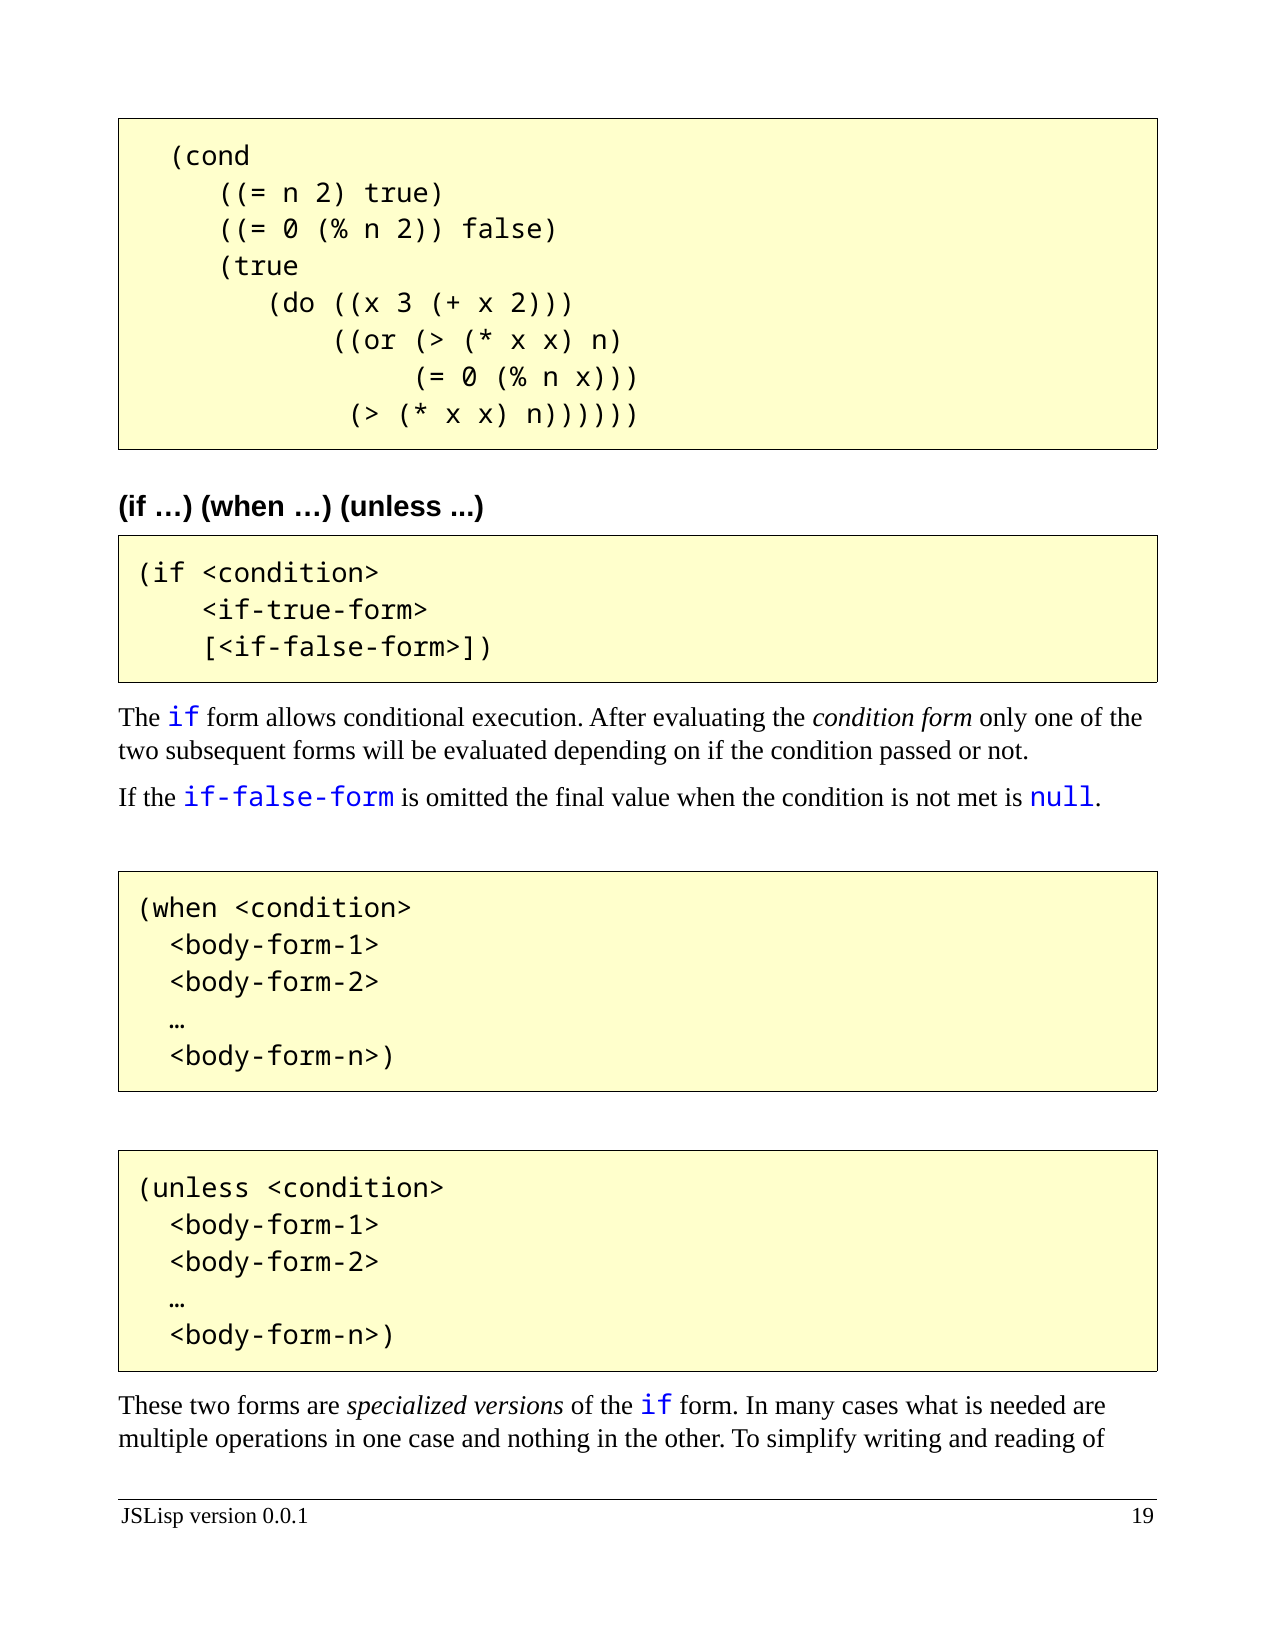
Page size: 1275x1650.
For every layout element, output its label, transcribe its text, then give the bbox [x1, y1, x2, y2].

text (if <condition> <if-true-form> [<if-false-form>]) [119, 536, 1157, 682]
text These two forms are specialized versions of the if form. In many cases what is needed are multiple operations in one case and nothing in the other. To simplify writing and reading of [118, 1386, 1157, 1454]
text The if form allows conditional execution. After evaluating the condition form only one of the two subsequent forms will be evaluated depending on if the condition passed or not. [118, 697, 1157, 765]
text (when <condition> <body-form-1> <body-form-2> … <body-form-n>) [119, 872, 1157, 1091]
text If the if-false-form is omitted the final value when the condition is not met is null. [118, 778, 1157, 815]
text (unless <condition> <body-form-1> <body-form-2> … <body-form-n>) [119, 1151, 1157, 1371]
subtitle (if …) (when …) (unless ...) [118, 489, 1157, 523]
text (cond ((= n 2) true) ((= 0 (% n 2)) false) (true (do ((x 3 (+ x 2))) ((or (> (* x x) n) (= 0 (% n x))) (> (* x x) n)))))) [119, 119, 1157, 449]
